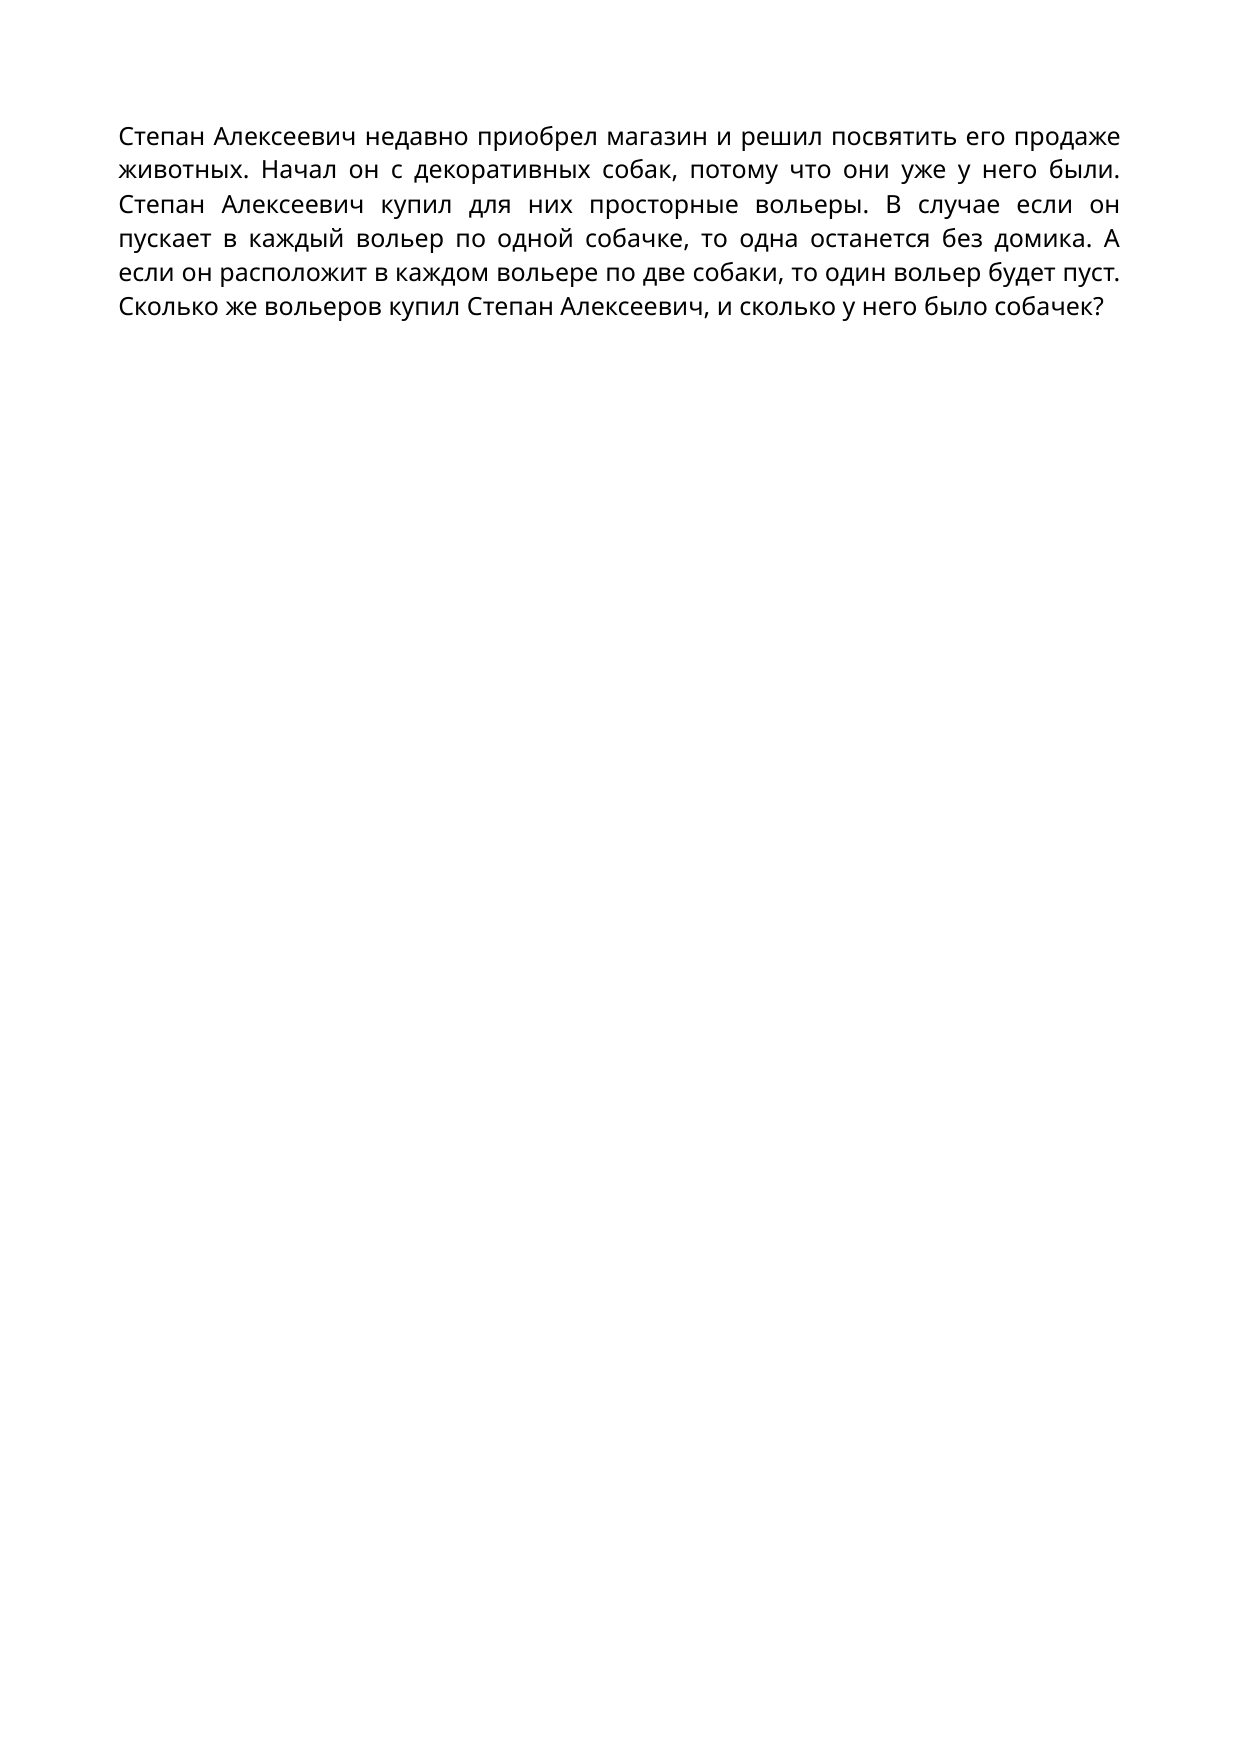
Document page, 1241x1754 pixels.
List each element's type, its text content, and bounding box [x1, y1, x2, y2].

text Степан Алексеевич недавно приобрел магазин и решил посвятить его продаже животных. Начал он с декоративных собак, потому что они уже у него были. Степан Алексеевич купил для них просторные вольеры. В случае если он пускает в каждый вольер по одной собачке, то одна останется без домика. А если он расположит в каждом вольере по две собаки, то один вольер будет пуст. Сколько же вольеров купил Степан Алексеевич, и сколько у него было собачек? [118, 118, 1122, 322]
